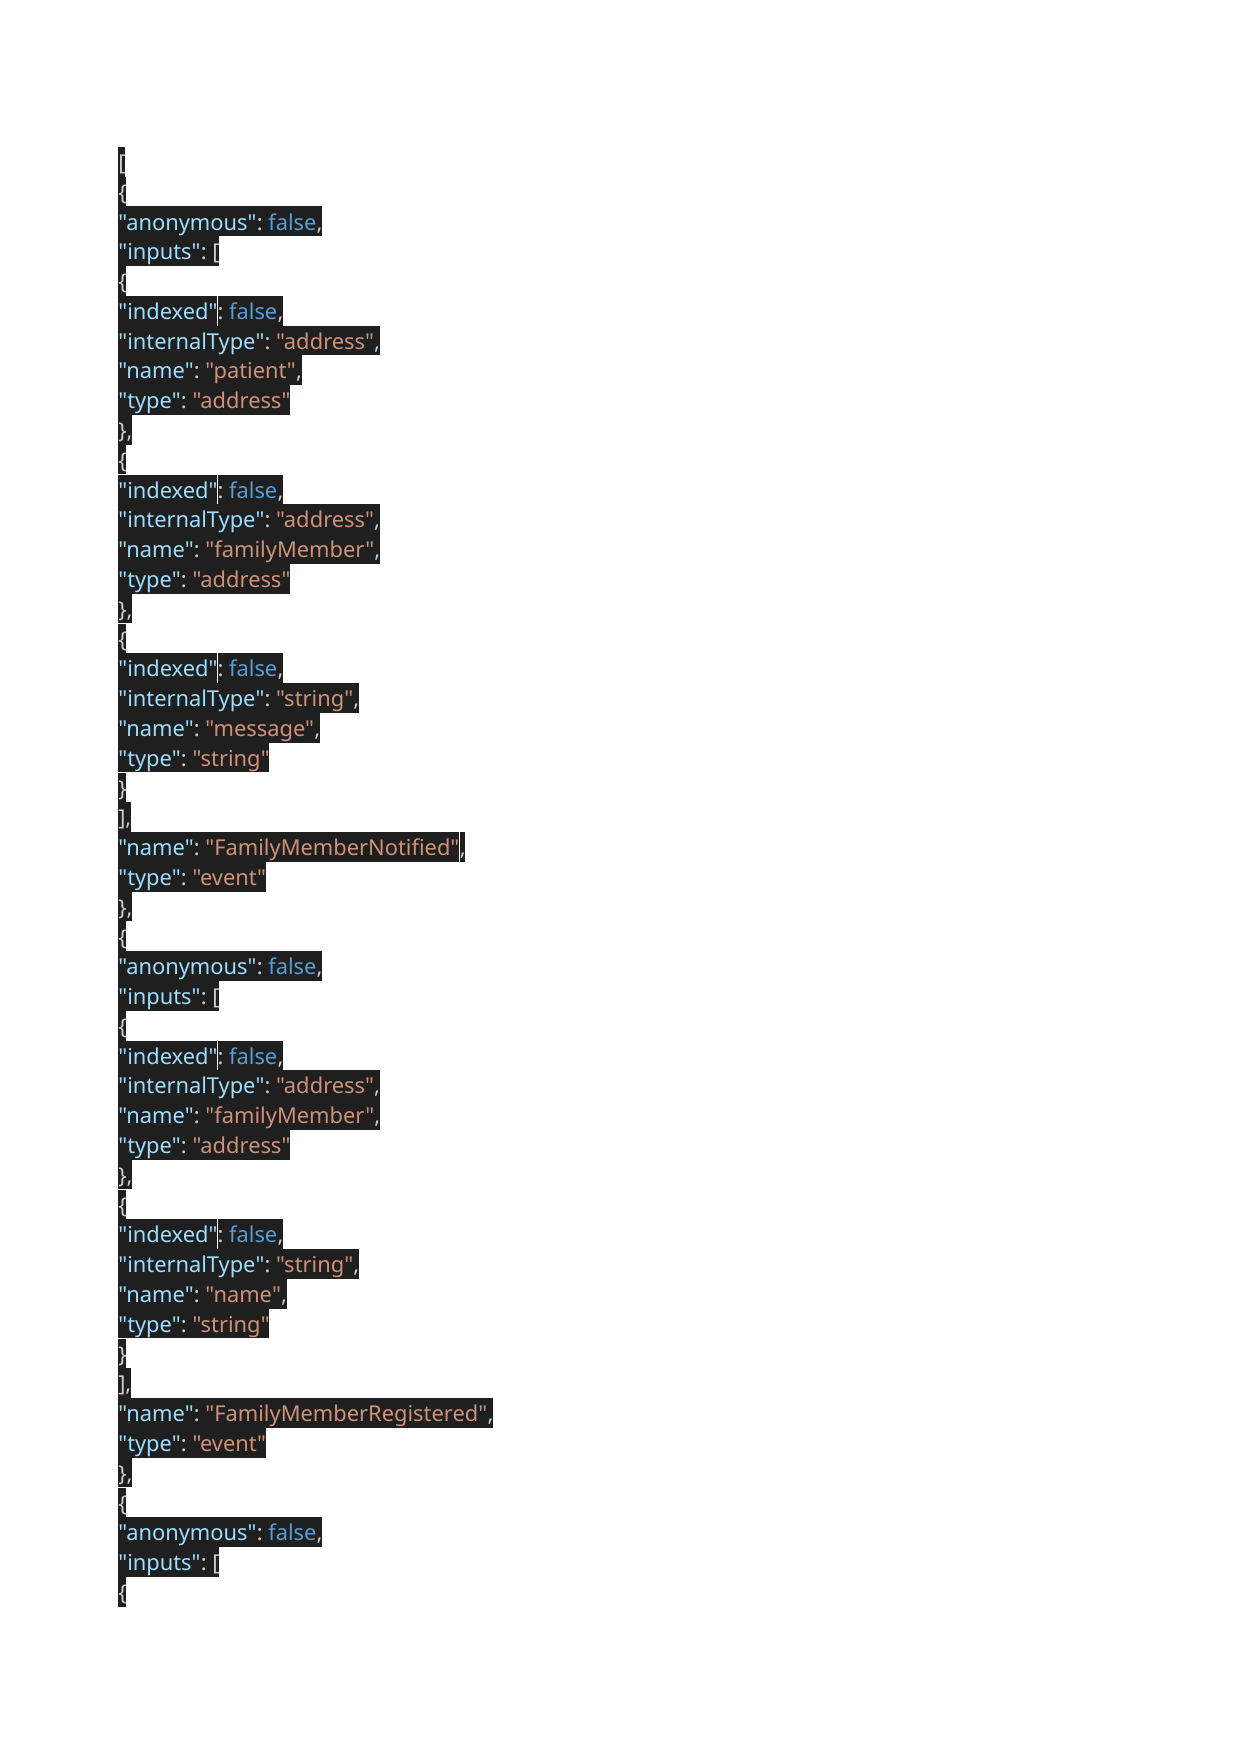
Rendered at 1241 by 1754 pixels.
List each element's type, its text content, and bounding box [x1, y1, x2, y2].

text "inputs": [ [118, 1547, 1122, 1577]
text "name": "FamilyMemberRegistered", [118, 1398, 1122, 1428]
text "type": "address" [118, 564, 1122, 594]
text "type": "string" [118, 1309, 1122, 1338]
text "inputs": [ [118, 981, 1122, 1011]
text "indexed": false, [118, 1041, 1122, 1070]
text }, [118, 1458, 1122, 1487]
text { [118, 1577, 1122, 1607]
text { [118, 921, 1122, 951]
text ], [118, 1368, 1122, 1398]
text ], [118, 802, 1122, 832]
text }, [118, 415, 1122, 445]
text }, [118, 1160, 1122, 1189]
text "indexed": false, [118, 653, 1122, 683]
text "indexed": false, [118, 296, 1122, 326]
text "type": "address" [118, 1130, 1122, 1160]
text }, [118, 892, 1122, 921]
text "inputs": [ [118, 236, 1122, 266]
text { [118, 623, 1122, 653]
text "anonymous": false, [118, 1517, 1122, 1547]
text "internalType": "address", [118, 504, 1122, 534]
text { [118, 1189, 1122, 1219]
text "type": "string" [118, 743, 1122, 772]
text "type": "address" [118, 385, 1122, 415]
text "internalType": "address", [118, 1070, 1122, 1100]
text "type": "event" [118, 862, 1122, 892]
text "indexed": false, [118, 1219, 1122, 1249]
text "anonymous": false, [118, 206, 1122, 236]
text "type": "event" [118, 1428, 1122, 1458]
text "name": "patient", [118, 355, 1122, 385]
text }, [118, 594, 1122, 623]
text { [118, 445, 1122, 474]
text { [118, 1011, 1122, 1041]
text "internalType": "address", [118, 326, 1122, 355]
text } [118, 1338, 1122, 1368]
text "name": "familyMember", [118, 534, 1122, 564]
text "name": "familyMember", [118, 1100, 1122, 1130]
text "name": "name", [118, 1279, 1122, 1309]
text } [118, 772, 1122, 802]
text "name": "FamilyMemberNotified", [118, 832, 1122, 862]
text { [118, 177, 1122, 206]
text "internalType": "string", [118, 1249, 1122, 1279]
text [ [118, 147, 1122, 177]
text "indexed": false, [118, 474, 1122, 504]
text { [118, 266, 1122, 296]
text "anonymous": false, [118, 951, 1122, 981]
text { [118, 1487, 1122, 1517]
text "name": "message", [118, 713, 1122, 743]
text "internalType": "string", [118, 683, 1122, 713]
